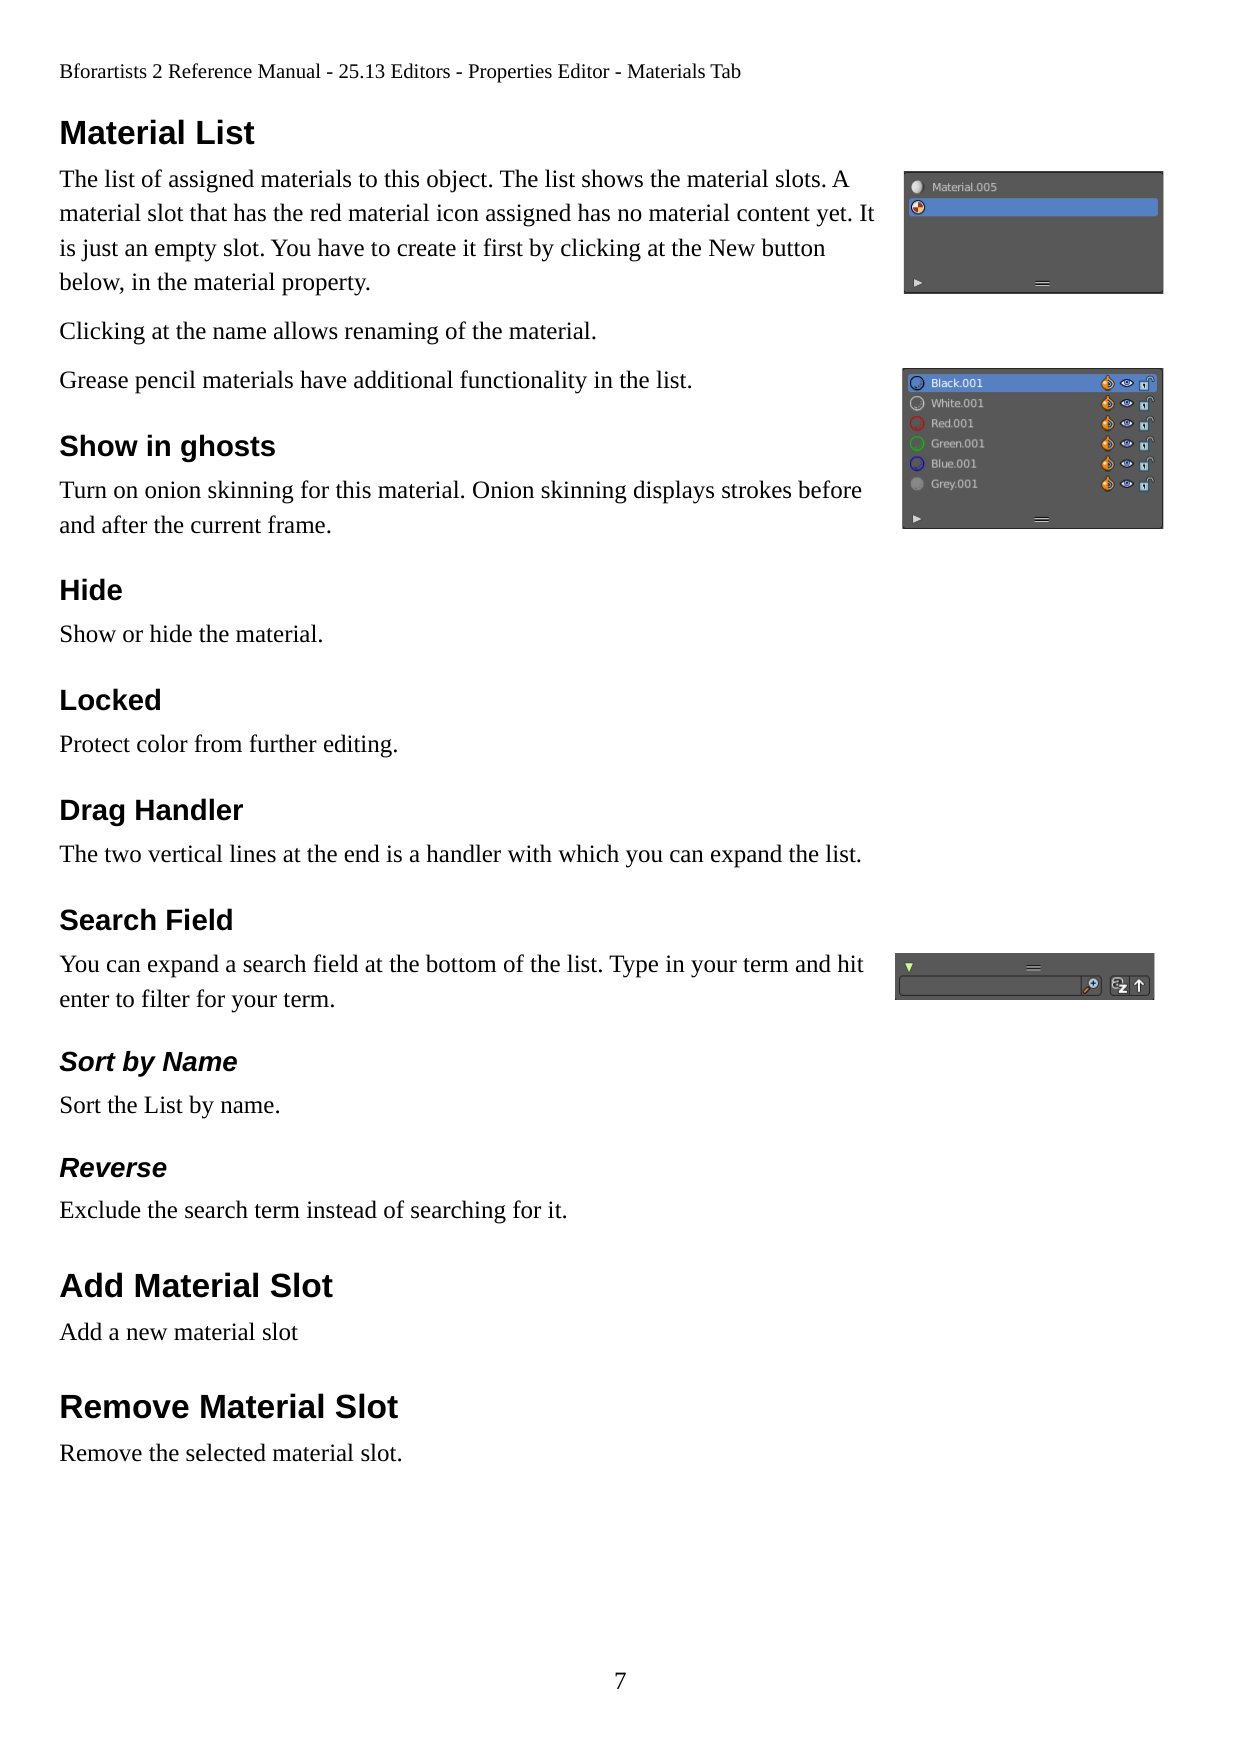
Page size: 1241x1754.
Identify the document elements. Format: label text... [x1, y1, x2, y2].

subtitle Drag Handler [59, 793, 1181, 827]
text Exclude the search term instead of searching for it. [59, 1196, 1181, 1224]
picture [902, 368, 1164, 529]
text Show or hide the material. [59, 619, 1181, 648]
subtitle Reverse [59, 1151, 1181, 1183]
subtitle Sort by Name [59, 1045, 1181, 1077]
subtitle Add Material Slot [59, 1266, 1181, 1304]
text Turn on onion skinning for this material. Onion skinning displays strokes before and after the current frame. [59, 475, 1181, 538]
subtitle Search Field [59, 903, 1181, 937]
text The list of assigned materials to this object. The list shows the material slots. A material slot that has the red material icon assigned has no material content yet. It is just an empty slot. You have to create it first by clicking at the New button below, in the material property. [59, 164, 1181, 296]
text Sort the List by name. [59, 1090, 1181, 1118]
text Protect color from further editing. [59, 729, 1181, 758]
text Add a new material slot [59, 1317, 1181, 1345]
subtitle Remove Material Slot [59, 1387, 1181, 1425]
subtitle Show in ghosts [59, 429, 902, 463]
text Remove the selected material slot. [59, 1438, 1181, 1466]
picture [895, 953, 1155, 1000]
subtitle Hide [59, 573, 1181, 607]
subtitle Locked [59, 683, 1181, 717]
picture [903, 171, 1164, 294]
text The two vertical lines at the end is a handler with which you can expand the list. [59, 839, 1181, 868]
subtitle Material List [59, 113, 1181, 151]
text You can expand a search field at the bottom of the list. Type in your term and hit enter to filter for your term. [59, 949, 1181, 1012]
text Clicking at the name allows renaming of the material. [59, 316, 1181, 345]
text Grease pencil materials have additional functionality in the list. [59, 365, 1181, 394]
subtitle [1164, 429, 1181, 463]
